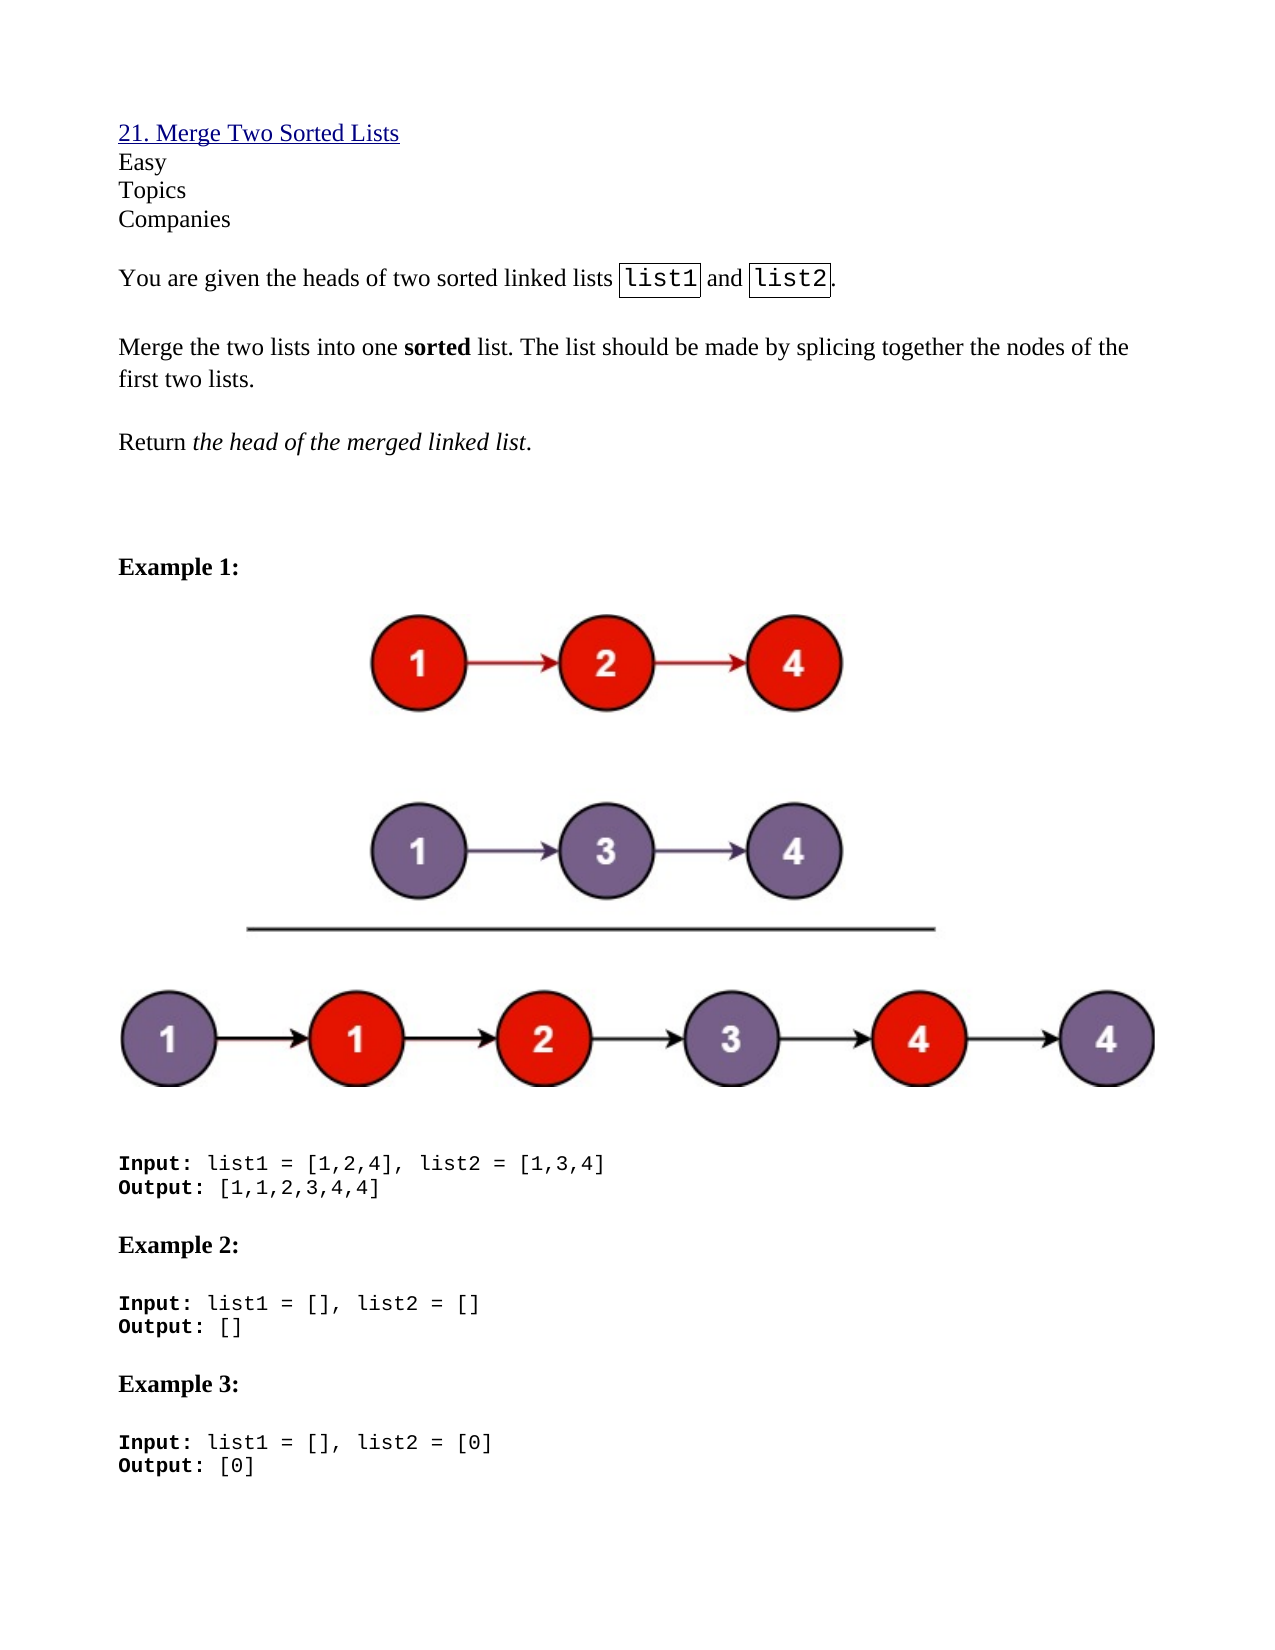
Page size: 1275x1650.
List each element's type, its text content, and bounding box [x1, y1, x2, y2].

text Companies [118, 204, 1157, 233]
text Easy [118, 147, 1157, 176]
text Return the head of the merged linked list. [118, 427, 1157, 456]
text Merge the two lists into one sorted list. The list should be made by splicing together the nodes of the first two lists. [118, 332, 1157, 393]
text Input: list1 = [1,2,4], list2 = [1,3,4] [118, 1153, 1157, 1177]
text Input: list1 = [], list2 = [0] [118, 1432, 1157, 1455]
text Output: [] [118, 1316, 1157, 1340]
text list2 [750, 264, 830, 297]
text Example 2: [118, 1230, 1157, 1259]
text and [701, 263, 749, 297]
text 21. Merge Two Sorted Lists [118, 118, 1157, 147]
picture [120, 614, 1155, 1087]
text . [831, 263, 1157, 297]
text list1 [620, 264, 700, 297]
text Output: [1,1,2,3,4,4] [118, 1177, 1157, 1201]
text Topics [118, 176, 1157, 204]
text Example 1: [118, 552, 1157, 581]
text Output: [0] [118, 1455, 1157, 1479]
text You are given the heads of two sorted linked lists [118, 263, 619, 297]
text Example 3: [118, 1369, 1157, 1398]
text Input: list1 = [], list2 = [] [118, 1292, 1157, 1316]
